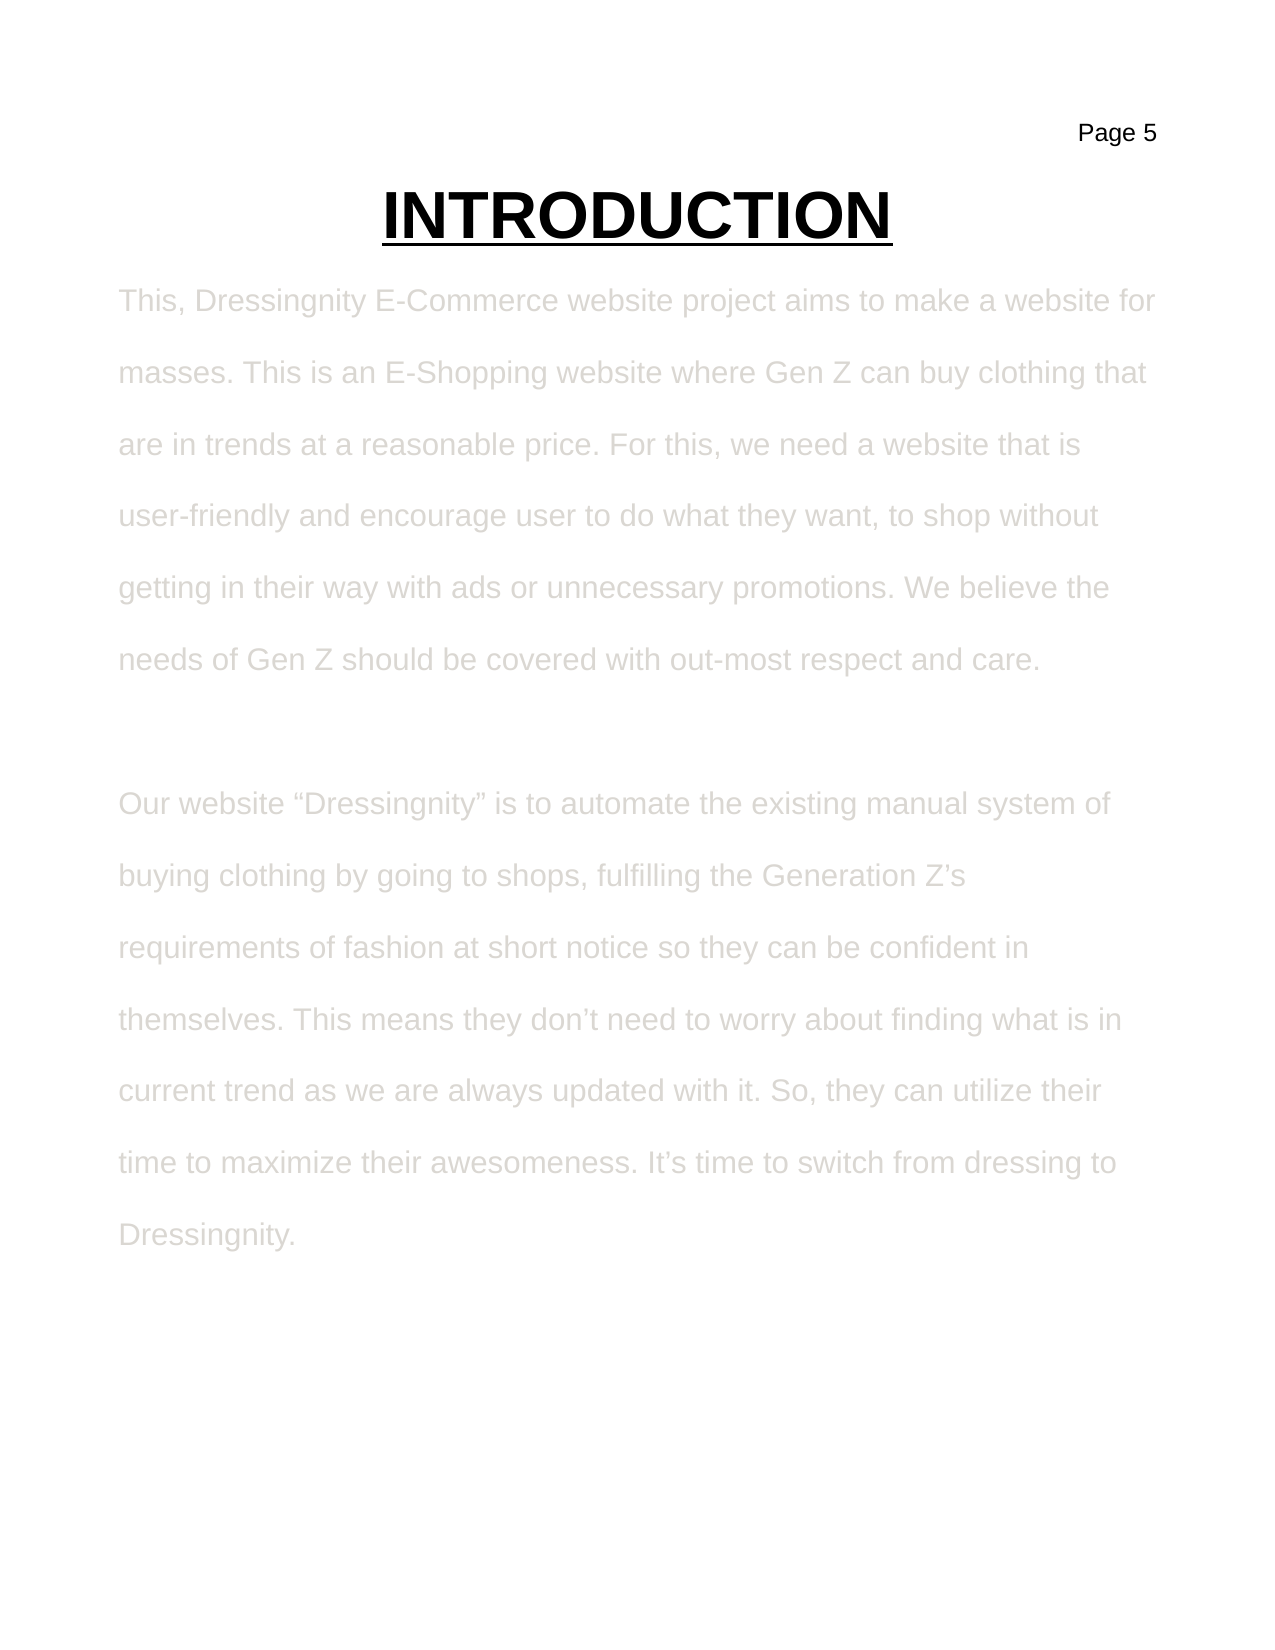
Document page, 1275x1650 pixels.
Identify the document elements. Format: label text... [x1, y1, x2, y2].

text Our website “Dressingnity” is to automate the existing manual system of buying clothing by going to shops, fulfilling the Generation Z’s requirements of fashion at short notice so they can be confident in themselves. This means they don’t need to worry about finding what is in current trend as we are always updated with it. So, they can utilize their time to maximize their awesomeness. It’s time to switch from dressing to Dressingnity. [118, 785, 1157, 1252]
text INTRODUCTION [118, 176, 1157, 253]
text This, Dressingnity E-Commerce website project aims to make a website for masses. This is an E-Shopping website where Gen Z can buy clothing that are in trends at a reasonable price. For this, we need a website that is user-friendly and encourage user to do what they want, to shop without getting in their way with ads or unnecessary promotions. We believe the needs of Gen Z should be covered with out-most respect and care. [118, 282, 1157, 677]
